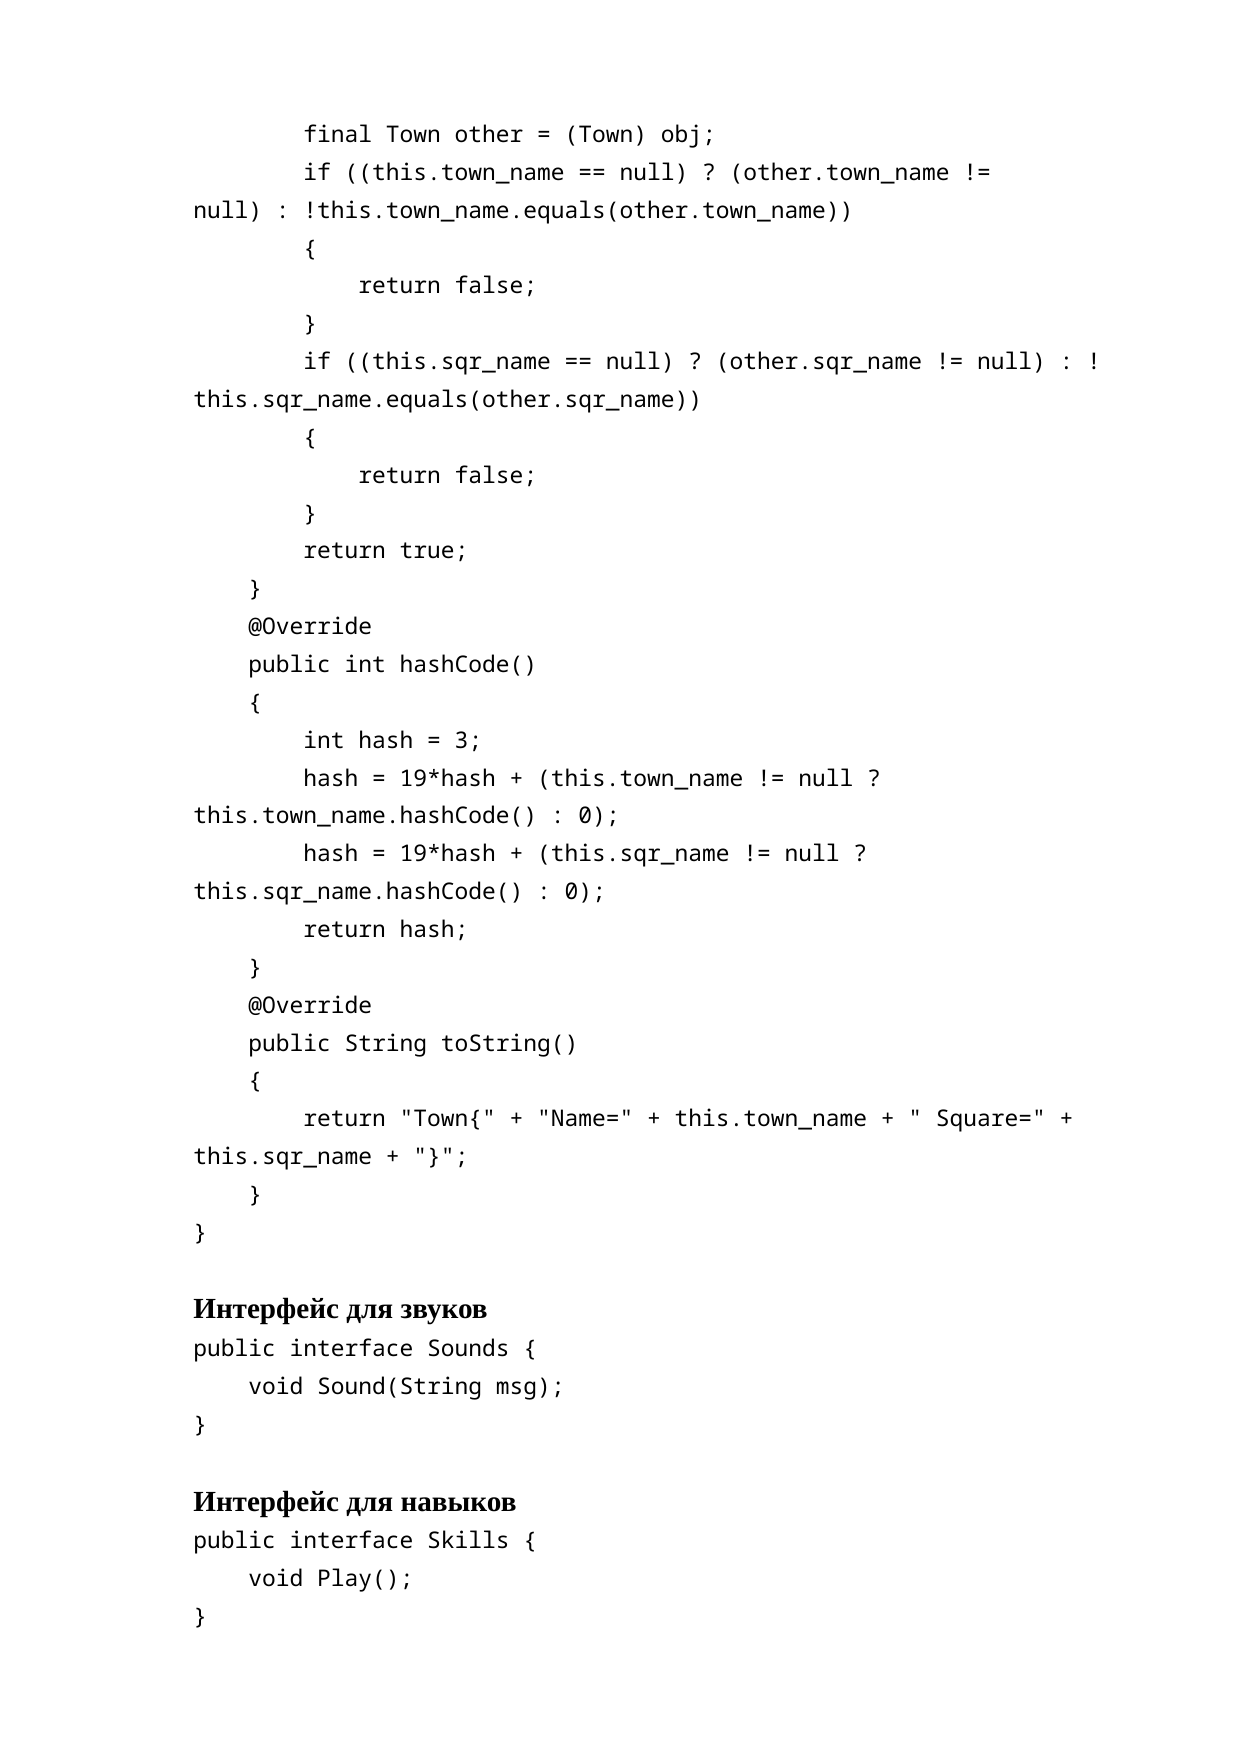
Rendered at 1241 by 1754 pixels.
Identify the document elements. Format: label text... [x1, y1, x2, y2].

text { [193, 1064, 1122, 1096]
text } [193, 1216, 1122, 1247]
text final Town other = (Town) obj; [193, 118, 1122, 149]
text Интерфейс для навыков [118, 1484, 1122, 1517]
text return false; [193, 458, 1122, 490]
text void Play(); [193, 1562, 1122, 1593]
text public int hashCode() [193, 648, 1122, 679]
text } [193, 572, 1122, 603]
text } [193, 951, 1122, 982]
text public interface Skills { [193, 1524, 1122, 1556]
text } [193, 307, 1122, 338]
text return hash; [193, 913, 1122, 944]
text void Sound(String msg); [118, 1370, 1122, 1401]
text int hash = 3; [193, 724, 1122, 755]
text } [193, 1600, 1122, 1631]
text return "Town{" + "Name=" + this.town_name + " Square=" + this.sqr_name + "}"; [193, 1102, 1122, 1171]
text } [118, 1408, 1122, 1439]
text hash = 19*hash + (this.town_name != null ? this.town_name.hashCode() : 0); [193, 762, 1122, 831]
text { [193, 686, 1122, 717]
text if ((this.sqr_name == null) ? (other.sqr_name != null) : !this.sqr_name.equals(other.sqr_name)) [193, 345, 1122, 414]
text { [193, 421, 1122, 452]
text @Override [193, 988, 1122, 1020]
text return true; [193, 534, 1122, 566]
text { [193, 231, 1122, 263]
text return false; [193, 269, 1122, 301]
text public interface Sounds { [118, 1332, 1122, 1363]
text if ((this.town_name == null) ? (other.town_name != null) : !this.town_name.equals(other.town_name)) [193, 156, 1122, 225]
text public String toString() [193, 1026, 1122, 1058]
text hash = 19*hash + (this.sqr_name != null ? this.sqr_name.hashCode() : 0); [193, 837, 1122, 906]
text } [193, 1178, 1122, 1209]
text @Override [193, 610, 1122, 641]
text } [193, 496, 1122, 528]
text Интерфейс для звуков [118, 1291, 1122, 1325]
